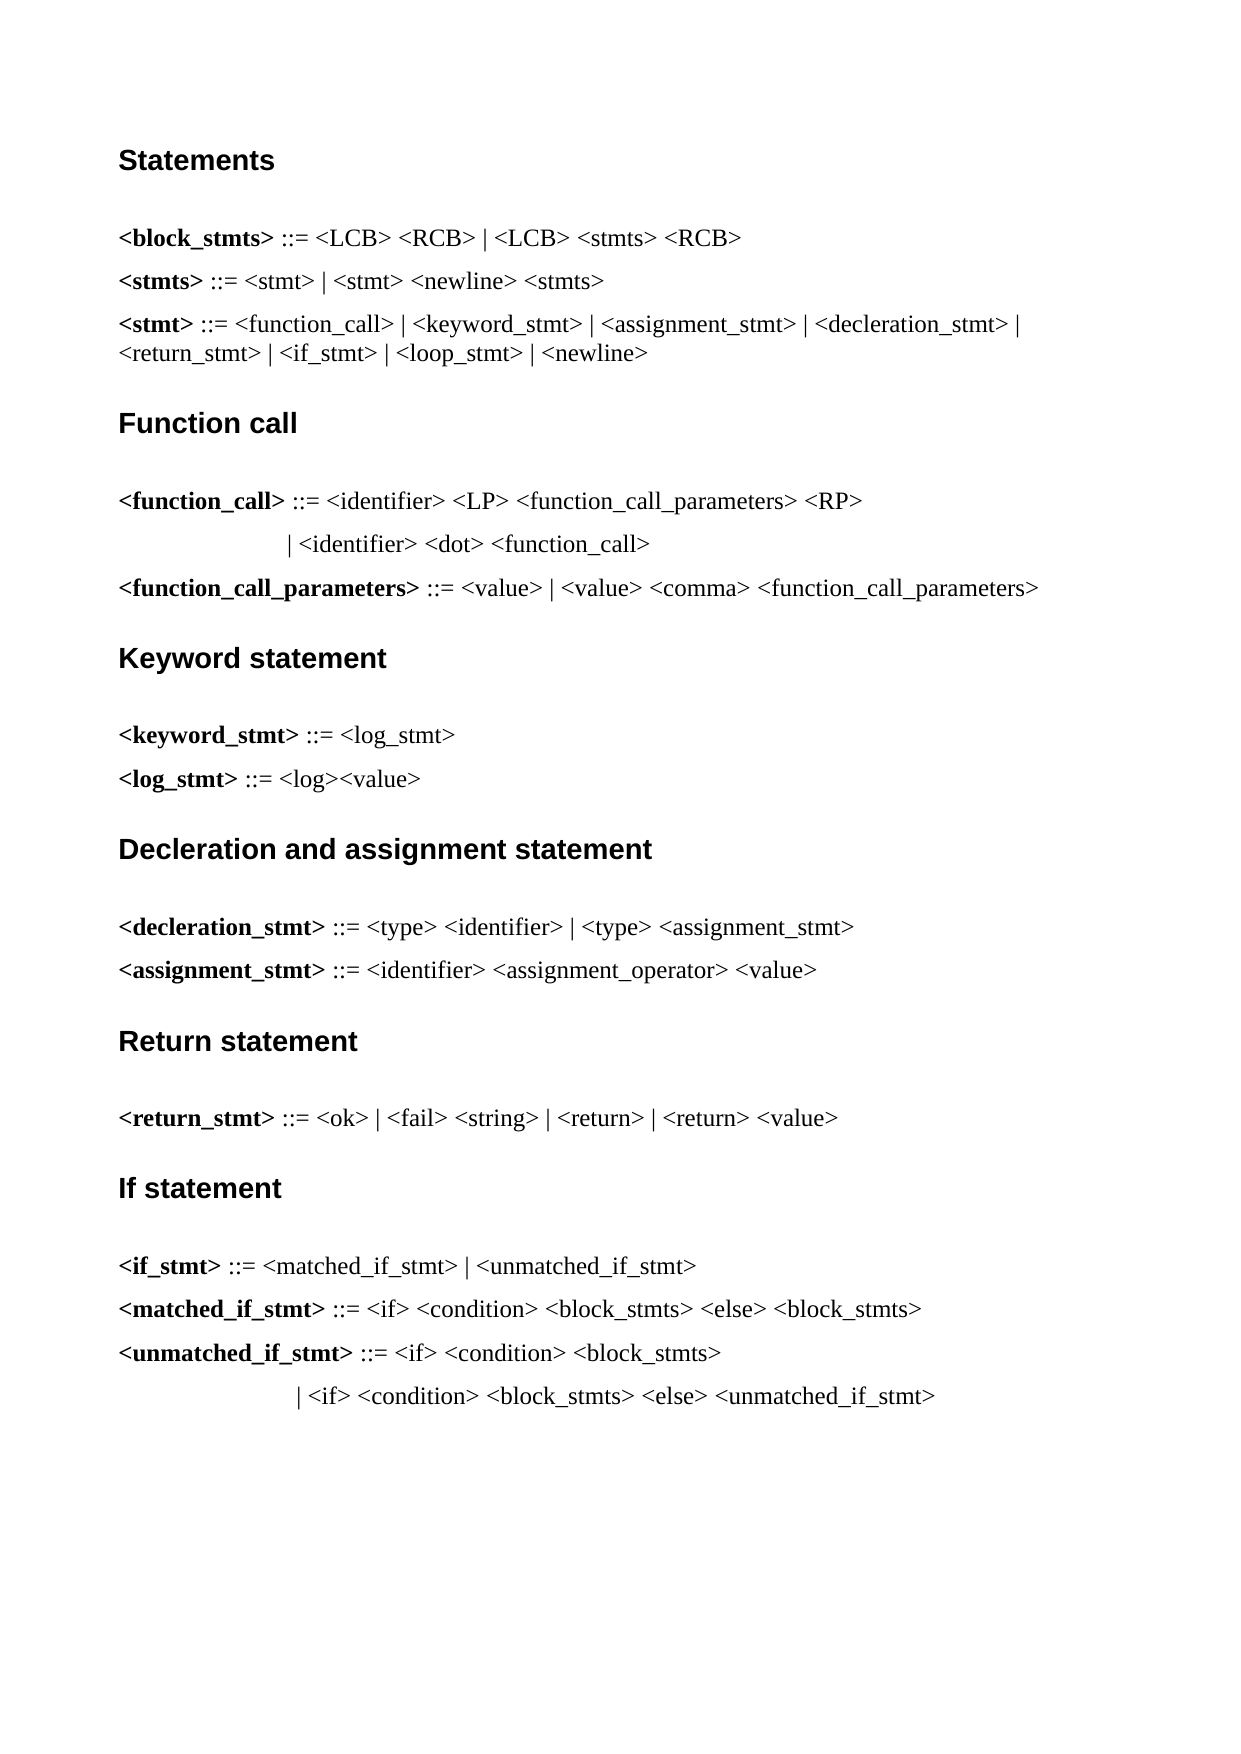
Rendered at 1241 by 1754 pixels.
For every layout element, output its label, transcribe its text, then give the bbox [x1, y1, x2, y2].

text <stmts> ::= <stmt> | <stmt> <newline> <stmts> [118, 266, 1122, 295]
text <stmt> ::= <function_call> | <keyword_stmt> | <assignment_stmt> | <decleration_stmt> | <return_stmt> | <if_stmt> | <loop_stmt> | <newline> [118, 309, 1122, 367]
subtitle Return statement [118, 1023, 1122, 1057]
text <assignment_stmt> ::= <identifier> <assignment_operator> <value> [118, 955, 1122, 984]
text <function_call> ::= <identifier> <LP> <function_call_parameters> <RP> [118, 486, 1122, 515]
text <if_stmt> ::= <matched_if_stmt> | <unmatched_if_stmt> [118, 1251, 1122, 1280]
text <function_call_parameters> ::= <value> | <value> <comma> <function_call_parameters> [118, 573, 1122, 601]
text <decleration_stmt> ::= <type> <identifier> | <type> <assignment_stmt> [118, 912, 1122, 941]
text <return_stmt> ::= <ok> | <fail> <string> | <return> | <return> <value> [118, 1103, 1122, 1132]
subtitle Function call [118, 406, 1122, 440]
subtitle Decleration and assignment statement [118, 832, 1122, 866]
text <keyword_stmt> ::= <log_stmt> [118, 721, 1122, 749]
text <block_stmts> ::= <LCB> <RCB> | <LCB> <stmts> <RCB> [118, 223, 1122, 251]
text <unmatched_if_stmt> ::= <if> <condition> <block_stmts> [118, 1338, 1122, 1366]
text | <identifier> <dot> <function_call> [118, 529, 1122, 558]
text <log_stmt> ::= <log><value> [118, 764, 1122, 793]
subtitle If statement [118, 1171, 1122, 1205]
text <matched_if_stmt> ::= <if> <condition> <block_stmts> <else> <block_stmts> [118, 1294, 1122, 1323]
subtitle Keyword statement [118, 641, 1122, 674]
text | <if> <condition> <block_stmts> <else> <unmatched_if_stmt> [118, 1381, 1122, 1410]
subtitle Statements [118, 143, 1122, 177]
